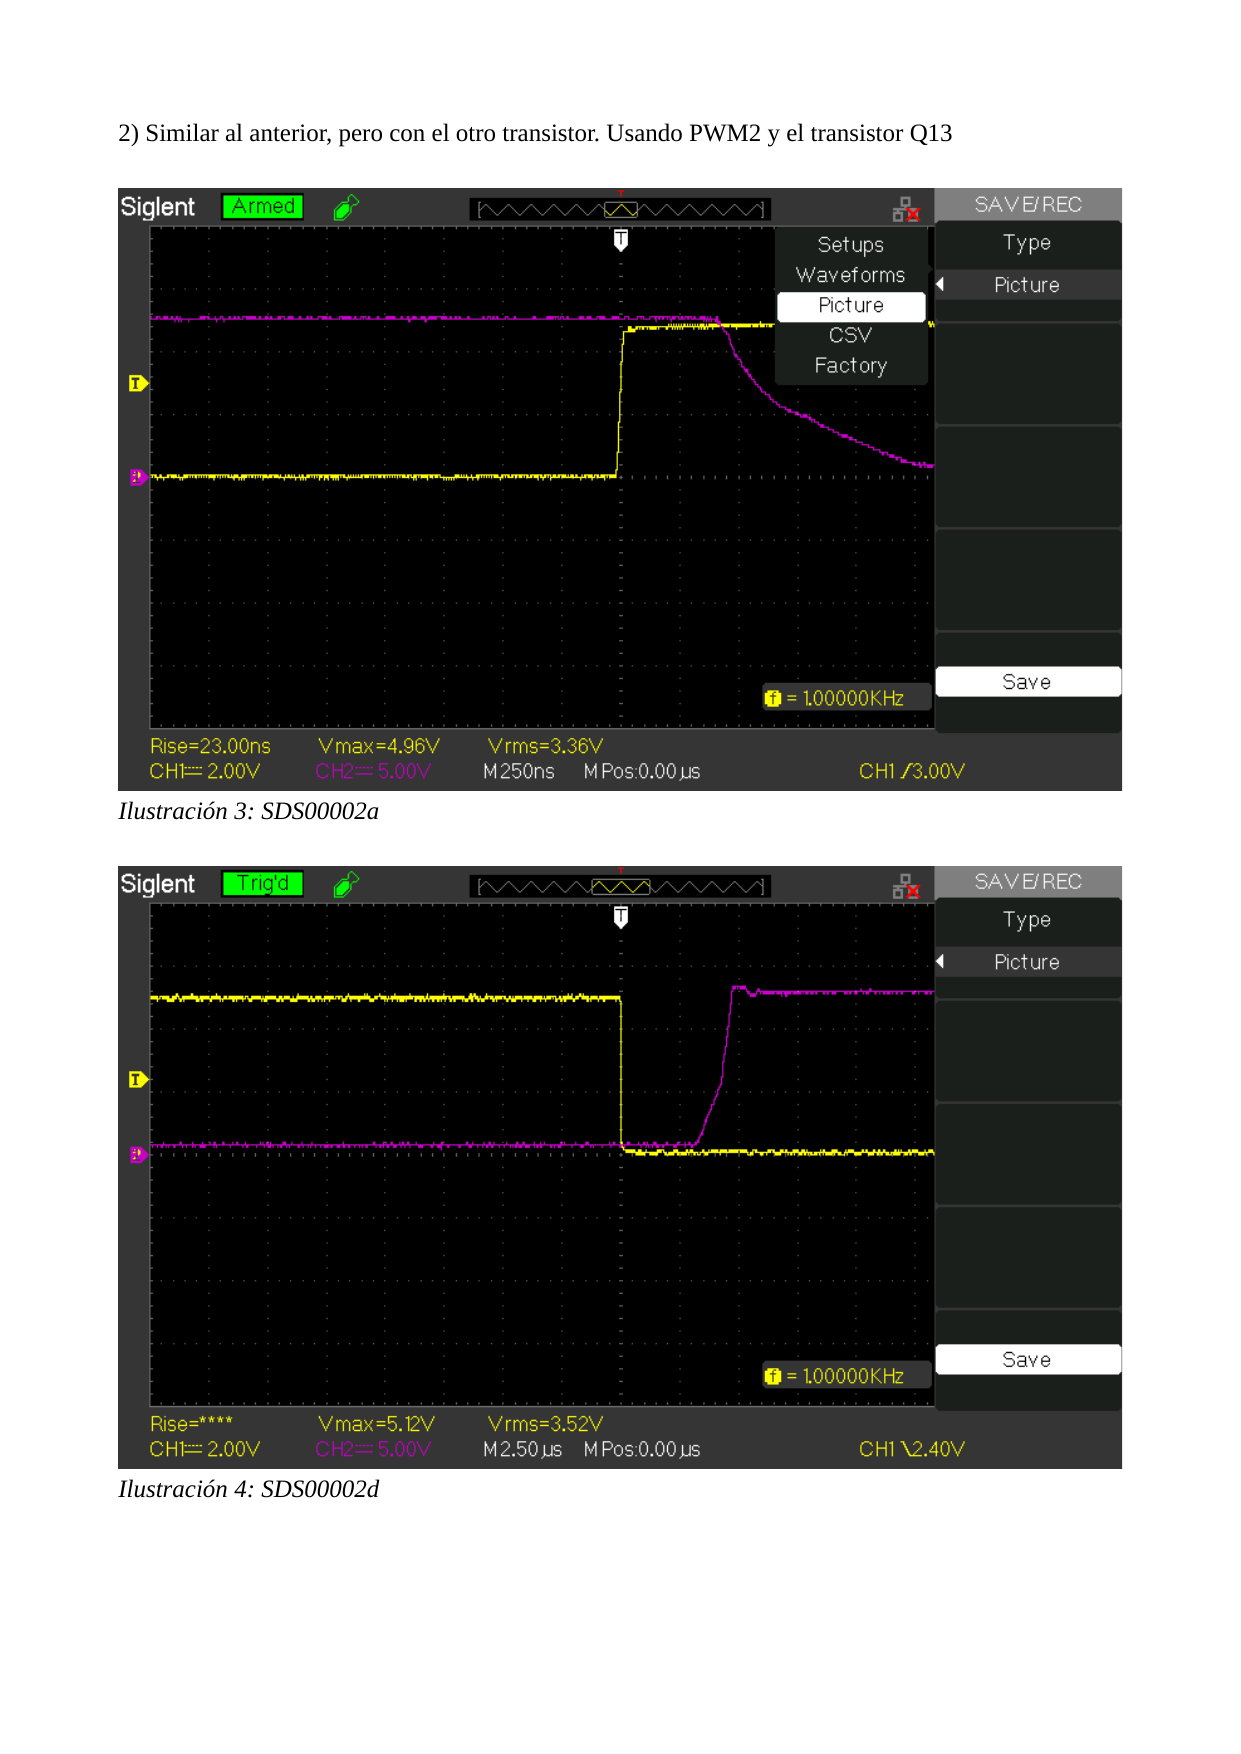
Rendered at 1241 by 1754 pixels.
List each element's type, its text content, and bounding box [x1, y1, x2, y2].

text Ilustración 4: SDS00002d [118, 1469, 1122, 1502]
picture [118, 866, 1123, 1469]
text 2) Similar al anterior, pero con el otro transistor. Usando PWM2 y el transistor Q13 [118, 118, 1122, 147]
text Ilustración 3: SDS00002a [118, 791, 1122, 825]
picture [118, 188, 1123, 791]
